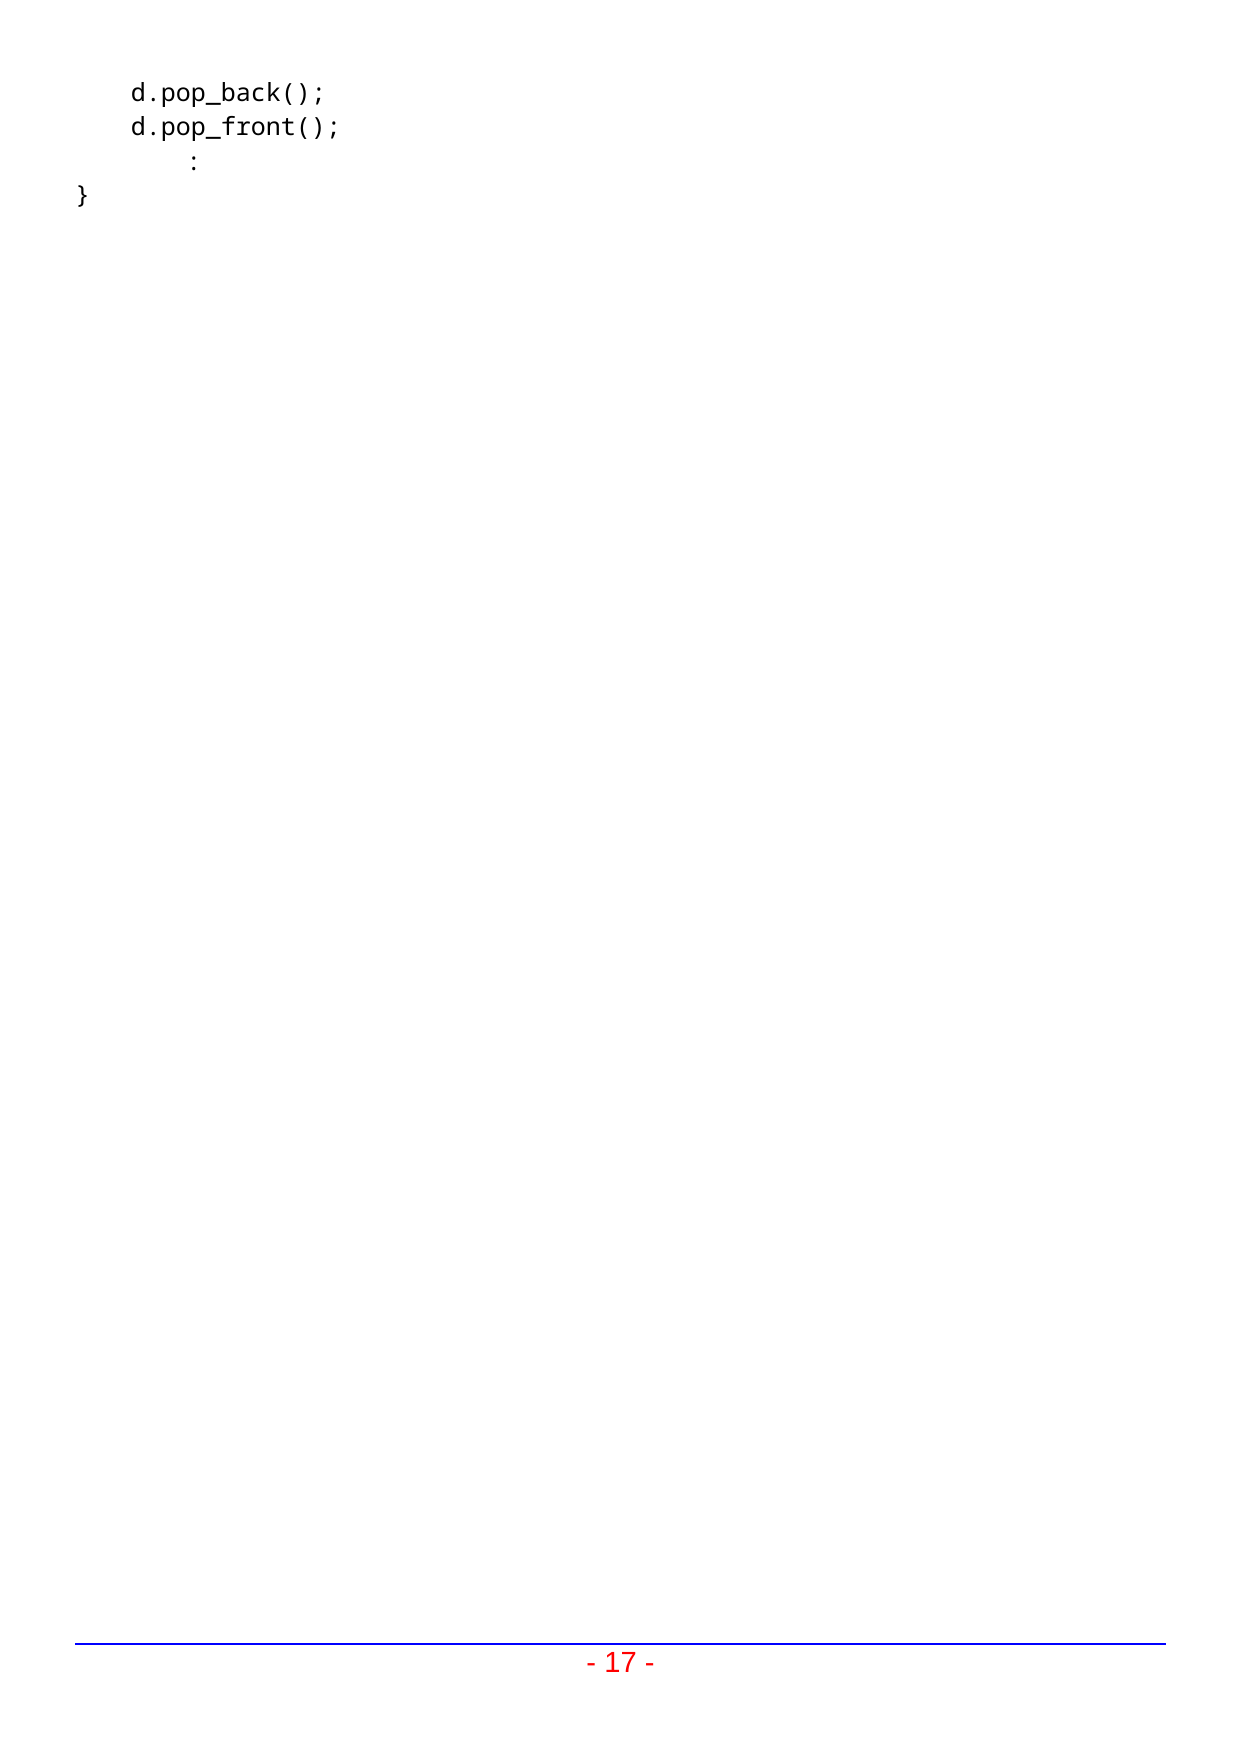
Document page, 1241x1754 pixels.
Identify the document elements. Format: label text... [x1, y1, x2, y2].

text } [75, 177, 1166, 211]
text d.pop_front(); [75, 109, 1166, 143]
text d.pop_back(); [75, 75, 1166, 109]
text : [75, 143, 1166, 177]
